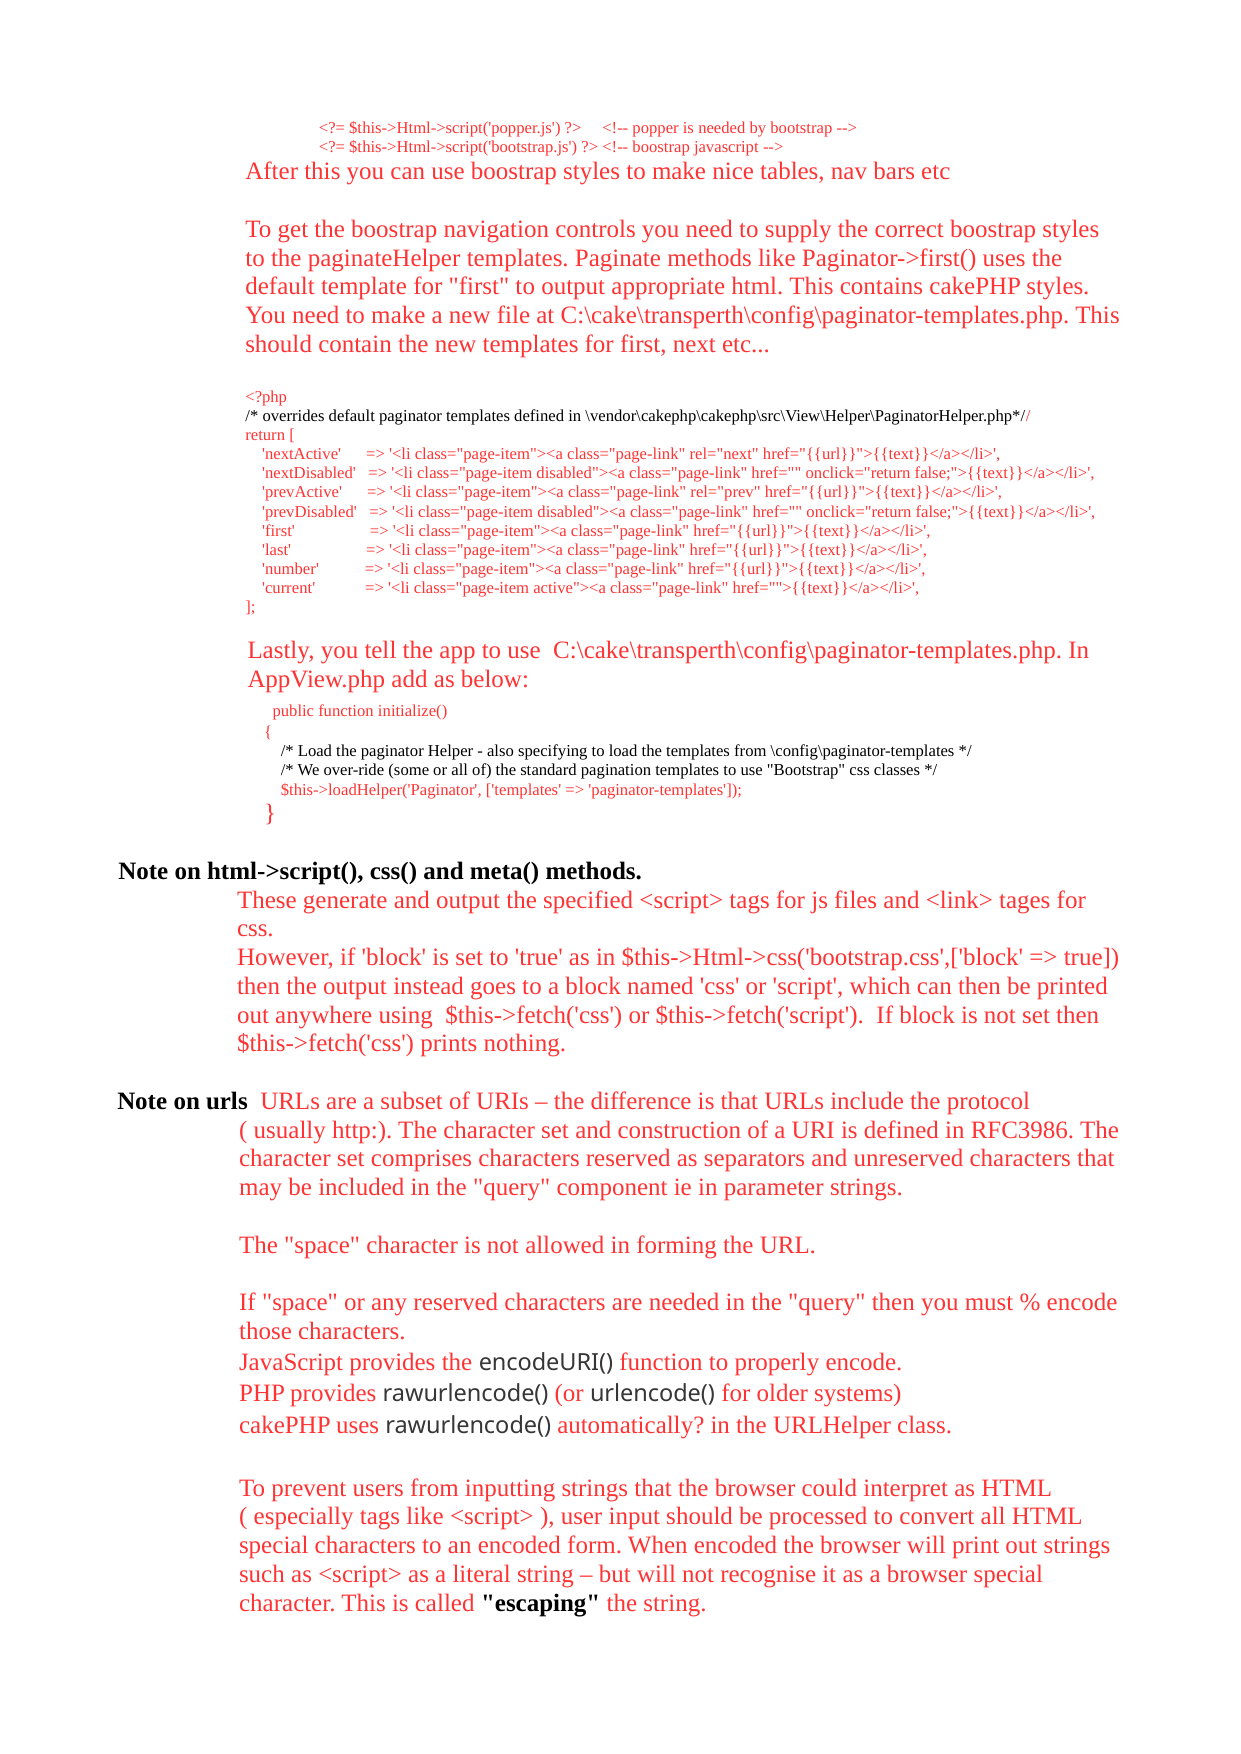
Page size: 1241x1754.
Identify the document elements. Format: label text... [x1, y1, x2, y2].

text public function initialize() { /* Load the paginator Helper - also specifying to load the templates from \config\paginator-templates */ /* We over-ride (some or all of) the standard pagination templates to use "Bootstrap" css classes */ $this->loadHelper('Paginator', ['templates' => 'paginator-templates']); } [247, 693, 1122, 827]
text You need to make a new file at C:\cake\transperth\config\paginator-templates.php. This should contain the new templates for first, next etc... [245, 300, 1122, 358]
text 'number' => '<li class="page-item"><a class="page-link" href="{{url}}">{{text}}</a></li>', [245, 559, 1122, 578]
text 'prevActive' => '<li class="page-item"><a class="page-link" rel="prev" href="{{url}}">{{text}}</a></li>', [245, 482, 1122, 501]
text If "space" or any reserved characters are needed in the "query" then you must % encode those characters. [239, 1287, 1122, 1345]
text The "space" character is not allowed in forming the URL. [239, 1230, 1122, 1258]
text Note on html->script(), css() and meta() methods. [118, 856, 1122, 885]
text Note on urls URLs are a subset of URIs – the difference is that URLs include the protocol ( usually http:). The character set and construction of a URI is defined in RFC3986. The character set comprises characters reserved as separators and unreserved characters that may be included in the "query" component ie in parameter strings. [117, 1086, 1122, 1201]
text To get the boostrap navigation controls you need to supply the correct boostrap styles to the paginateHelper templates. Paginate methods like Paginator->first() uses the default template for "first" to output appropriate html. This contains cakePHP styles. [245, 214, 1122, 300]
text ]; [245, 597, 1122, 616]
text 'last' => '<li class="page-item"><a class="page-link" href="{{url}}">{{text}}</a></li>', [245, 540, 1122, 559]
text 'prevDisabled' => '<li class="page-item disabled"><a class="page-link" href="" onclick="return false;">{{text}}</a></li>', [245, 501, 1122, 521]
text These generate and output the specified <script> tags for js files and <link> tages for css. [237, 885, 1122, 942]
text To prevent users from inputting strings that the browser could interpret as HTML ( especially tags like <script> ), user input should be processed to convert all HTML special characters to an encoded form. When encoded the browser will print out strings such as <script> as a literal string – but will not recognise it as a browser special character. This is called "escaping" the string. [239, 1473, 1122, 1616]
text 'nextDisabled' => '<li class="page-item disabled"><a class="page-link" href="" onclick="return false;">{{text}}</a></li>', [245, 463, 1122, 482]
text However, if 'block' is set to 'true' as in $this->Html->css('bootstrap.css',['block' => true]) then the output instead goes to a block named 'css' or 'script', which can then be printed out anywhere using $this->fetch('css') or $this->fetch('script'). If block is not set then $this->fetch('css') prints nothing. [237, 942, 1122, 1057]
text return [ [245, 425, 1122, 444]
text 'nextActive' => '<li class="page-item"><a class="page-link" rel="next" href="{{url}}">{{text}}</a></li>', [245, 444, 1122, 463]
text <?= $this->Html->script('bootstrap.js') ?> <!-- boostrap javascript --> [245, 137, 1122, 156]
text <?= $this->Html->script('popper.js') ?> <!-- popper is needed by bootstrap --> [245, 118, 1122, 137]
text /* overrides default paginator templates defined in \vendor\cakephp\cakephp\src\View\Helper\PaginatorHelper.php*// [245, 406, 1122, 425]
text cakePHP uses rawurlencode() automatically? in the URLHelper class. [239, 1409, 1122, 1441]
text Lastly, you tell the app to use C:\cake\transperth\config\paginator-templates.php. In AppView.php add as below: [247, 636, 1122, 693]
text PHP provides rawurlencode() (or urlencode() for older systems) [239, 1377, 1122, 1409]
text JavaScript provides the encodeURI() function to properly encode. [239, 1345, 1122, 1377]
text <?php [245, 386, 1122, 406]
text After this you can use boostrap styles to make nice tables, nav bars etc [245, 156, 1122, 185]
text 'current' => '<li class="page-item active"><a class="page-link" href="">{{text}}</a></li>', [245, 578, 1122, 597]
text 'first' => '<li class="page-item"><a class="page-link" href="{{url}}">{{text}}</a></li>', [245, 521, 1122, 540]
